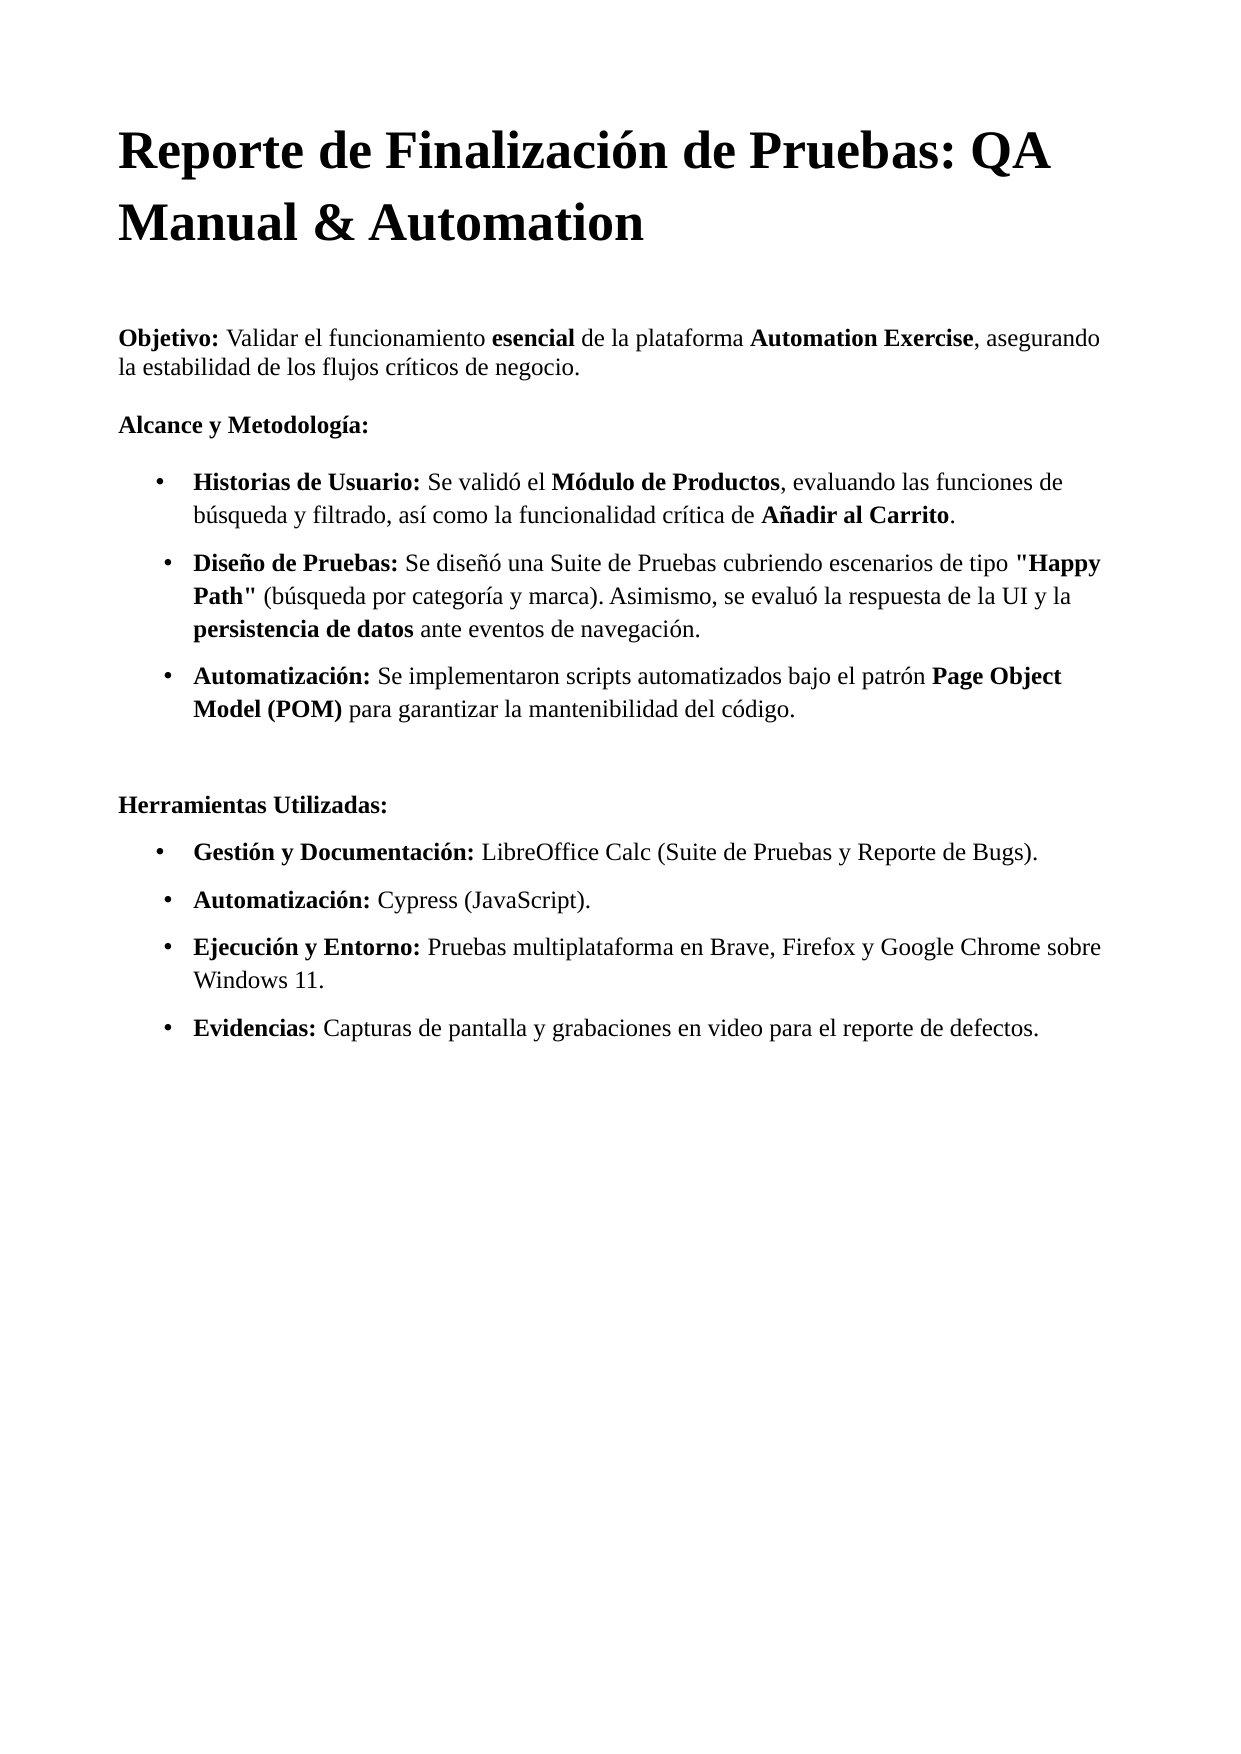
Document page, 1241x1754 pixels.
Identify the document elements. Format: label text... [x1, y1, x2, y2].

list Automatización: Cypress (JavaScript). [164, 885, 1122, 914]
text Reporte de Finalización de Pruebas: QA Manual & Automation [118, 118, 1122, 252]
list Diseño de Pruebas: Se diseñó una Suite de Pruebas cubriendo escenarios de tipo "Happy Path" (búsqueda por categoría y marca). Asimismo, se evaluó la respuesta de la UI y la persistencia de datos ante eventos de navegación. [164, 548, 1122, 643]
text Alcance y Metodología: [118, 410, 1122, 438]
list Automatización: Se implementaron scripts automatizados bajo el patrón Page Object Model (POM) para garantizar la mantenibilidad del código. [164, 661, 1122, 723]
list Ejecución y Entorno: Pruebas multiplataforma en Brave, Firefox y Google Chrome sobre Windows 11. [164, 932, 1122, 994]
text Objetivo: Validar el funcionamiento esencial de la plataforma Automation Exercise, asegurando la estabilidad de los flujos críticos de negocio. [118, 323, 1122, 381]
text Herramientas Utilizadas: [118, 790, 1122, 818]
list Historias de Usuario: Se validó el Módulo de Productos, evaluando las funciones de búsqueda y filtrado, así como la funcionalidad crítica de Añadir al Carrito. [156, 467, 1122, 529]
list Evidencias: Capturas de pantalla y grabaciones en video para el reporte de defectos. [164, 1013, 1122, 1075]
list Gestión y Documentación: LibreOffice Calc (Suite de Pruebas y Reporte de Bugs). [156, 837, 1122, 866]
